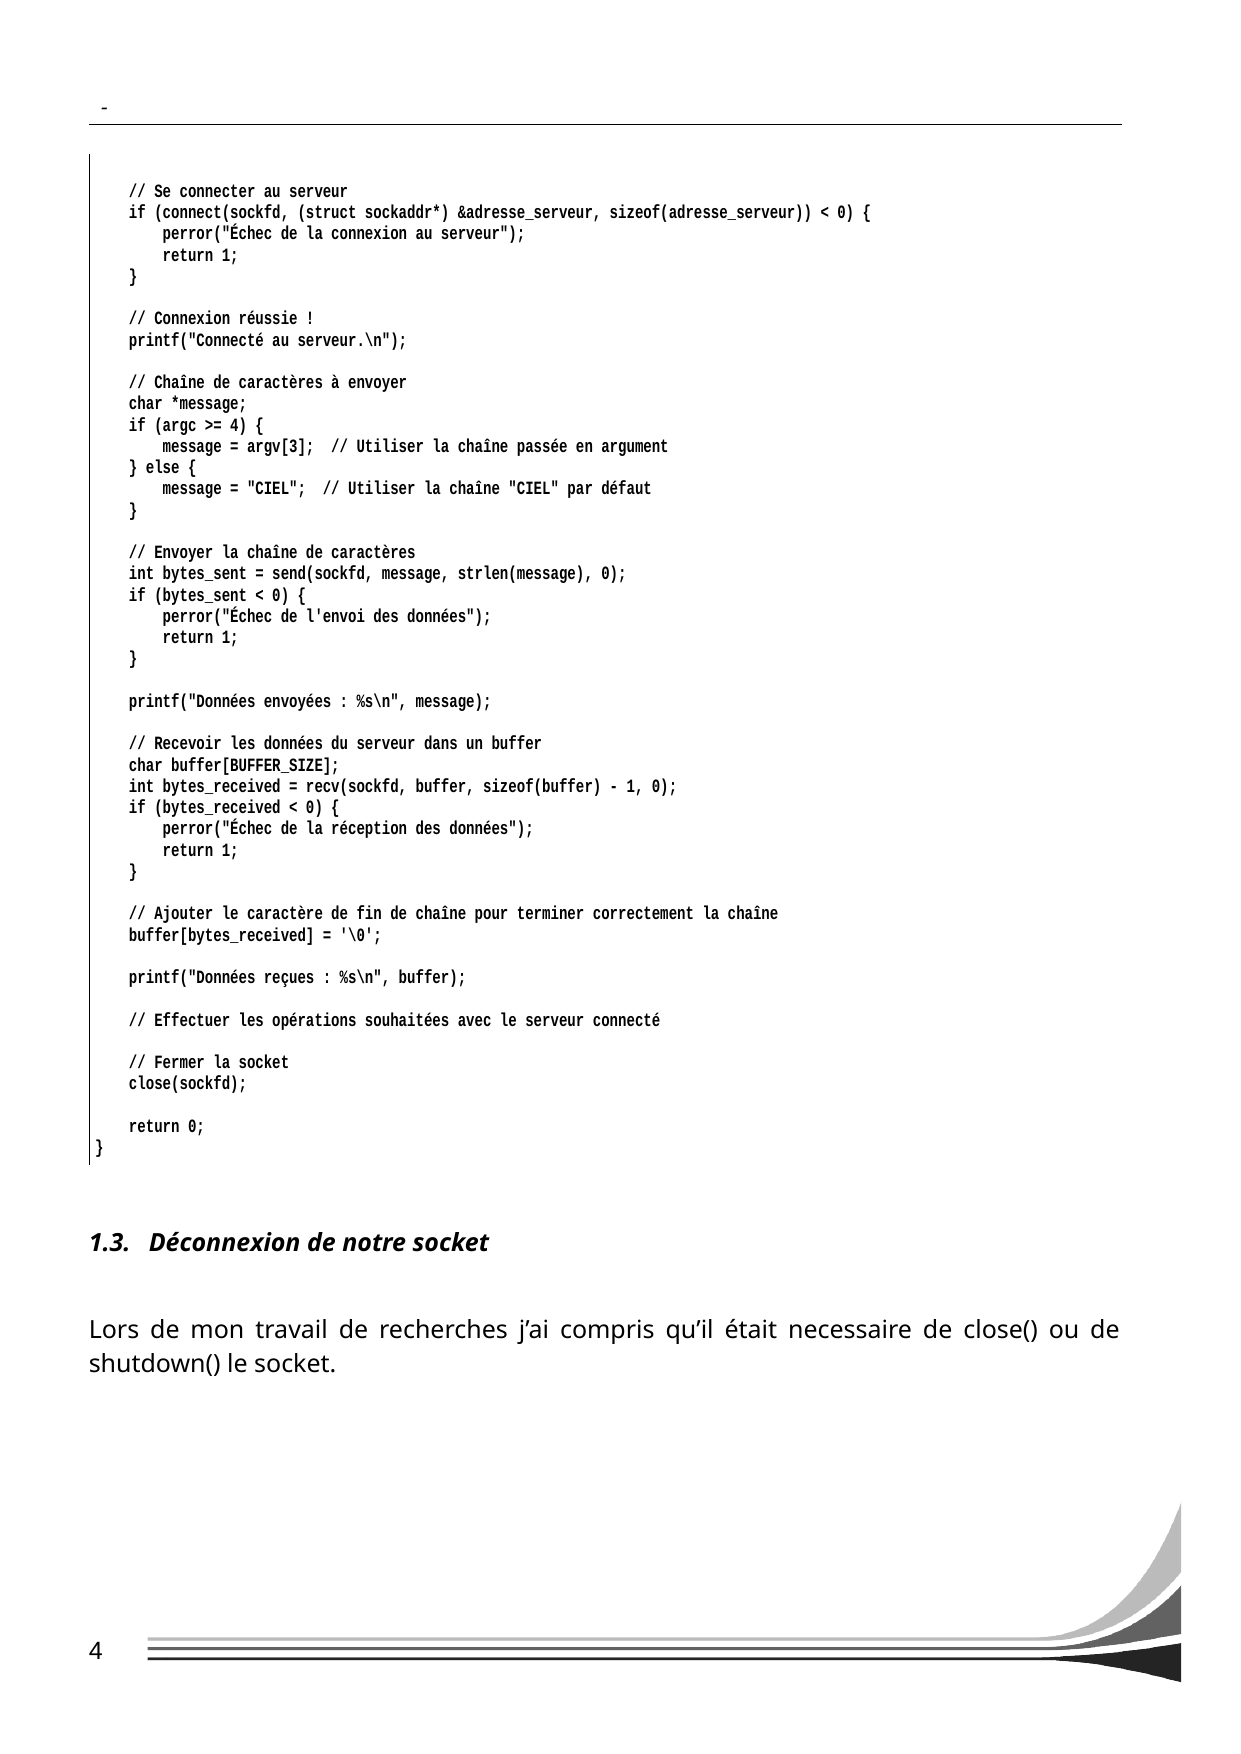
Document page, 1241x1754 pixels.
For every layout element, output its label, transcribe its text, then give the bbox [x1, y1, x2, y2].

text // Connexion réussie ! [90, 309, 1122, 330]
picture [147, 1500, 1182, 1683]
text close(sockfd); [90, 1074, 1122, 1095]
text printf("Données envoyées : %s\n", message); [90, 692, 1122, 713]
text } [90, 1138, 1122, 1165]
text } [90, 862, 1122, 883]
text perror("Échec de l'envoi des données"); [90, 607, 1122, 628]
text char buffer[BUFFER_SIZE]; [90, 755, 1122, 777]
text // Chaîne de caractères à envoyer [90, 373, 1122, 394]
text return 0; [90, 1117, 1122, 1138]
text message = argv[3]; // Utiliser la chaîne passée en argument [90, 437, 1122, 458]
text if (argc >= 4) { [90, 415, 1122, 437]
text perror("Échec de la réception des données"); [90, 819, 1122, 840]
text // Fermer la socket [90, 1053, 1122, 1074]
text char *message; [90, 394, 1122, 415]
text return 1; [90, 840, 1122, 862]
text // Ajouter le caractère de fin de chaîne pour terminer correctement la chaîne [90, 904, 1122, 925]
text } [90, 649, 1122, 670]
text return 1; [90, 628, 1122, 649]
text } [90, 267, 1122, 288]
text printf("Données reçues : %s\n", buffer); [90, 968, 1122, 989]
text message = "CIEL"; // Utiliser la chaîne "CIEL" par défaut [90, 479, 1122, 500]
text int bytes_received = recv(sockfd, buffer, sizeof(buffer) - 1, 0); [90, 777, 1122, 798]
text if (bytes_received < 0) { [90, 798, 1122, 819]
text if (bytes_sent < 0) { [90, 585, 1122, 607]
text int bytes_sent = send(sockfd, message, strlen(message), 0); [90, 564, 1122, 585]
subtitle Déconnexion de notre socket [88, 1225, 1122, 1259]
text buffer[bytes_received] = '\0'; [90, 925, 1122, 947]
text // Envoyer la chaîne de caractères [90, 543, 1122, 564]
text return 1; [90, 245, 1122, 267]
text // Recevoir les données du serveur dans un buffer [90, 734, 1122, 755]
text } else { [90, 458, 1122, 479]
text printf("Connecté au serveur.\n"); [90, 330, 1122, 352]
text if (connect(sockfd, (struct sockaddr*) &adresse_serveur, sizeof(adresse_serveur)) < 0) { [90, 203, 1122, 224]
text // Effectuer les opérations souhaitées avec le serveur connecté [90, 1010, 1122, 1032]
text perror("Échec de la connexion au serveur"); [90, 224, 1122, 245]
text // Se connecter au serveur [90, 182, 1122, 203]
text } [90, 500, 1122, 522]
text Lors de mon travail de recherches j’ai compris qu’il était necessaire de close() ou de shutdown() le socket. [88, 1311, 1122, 1379]
